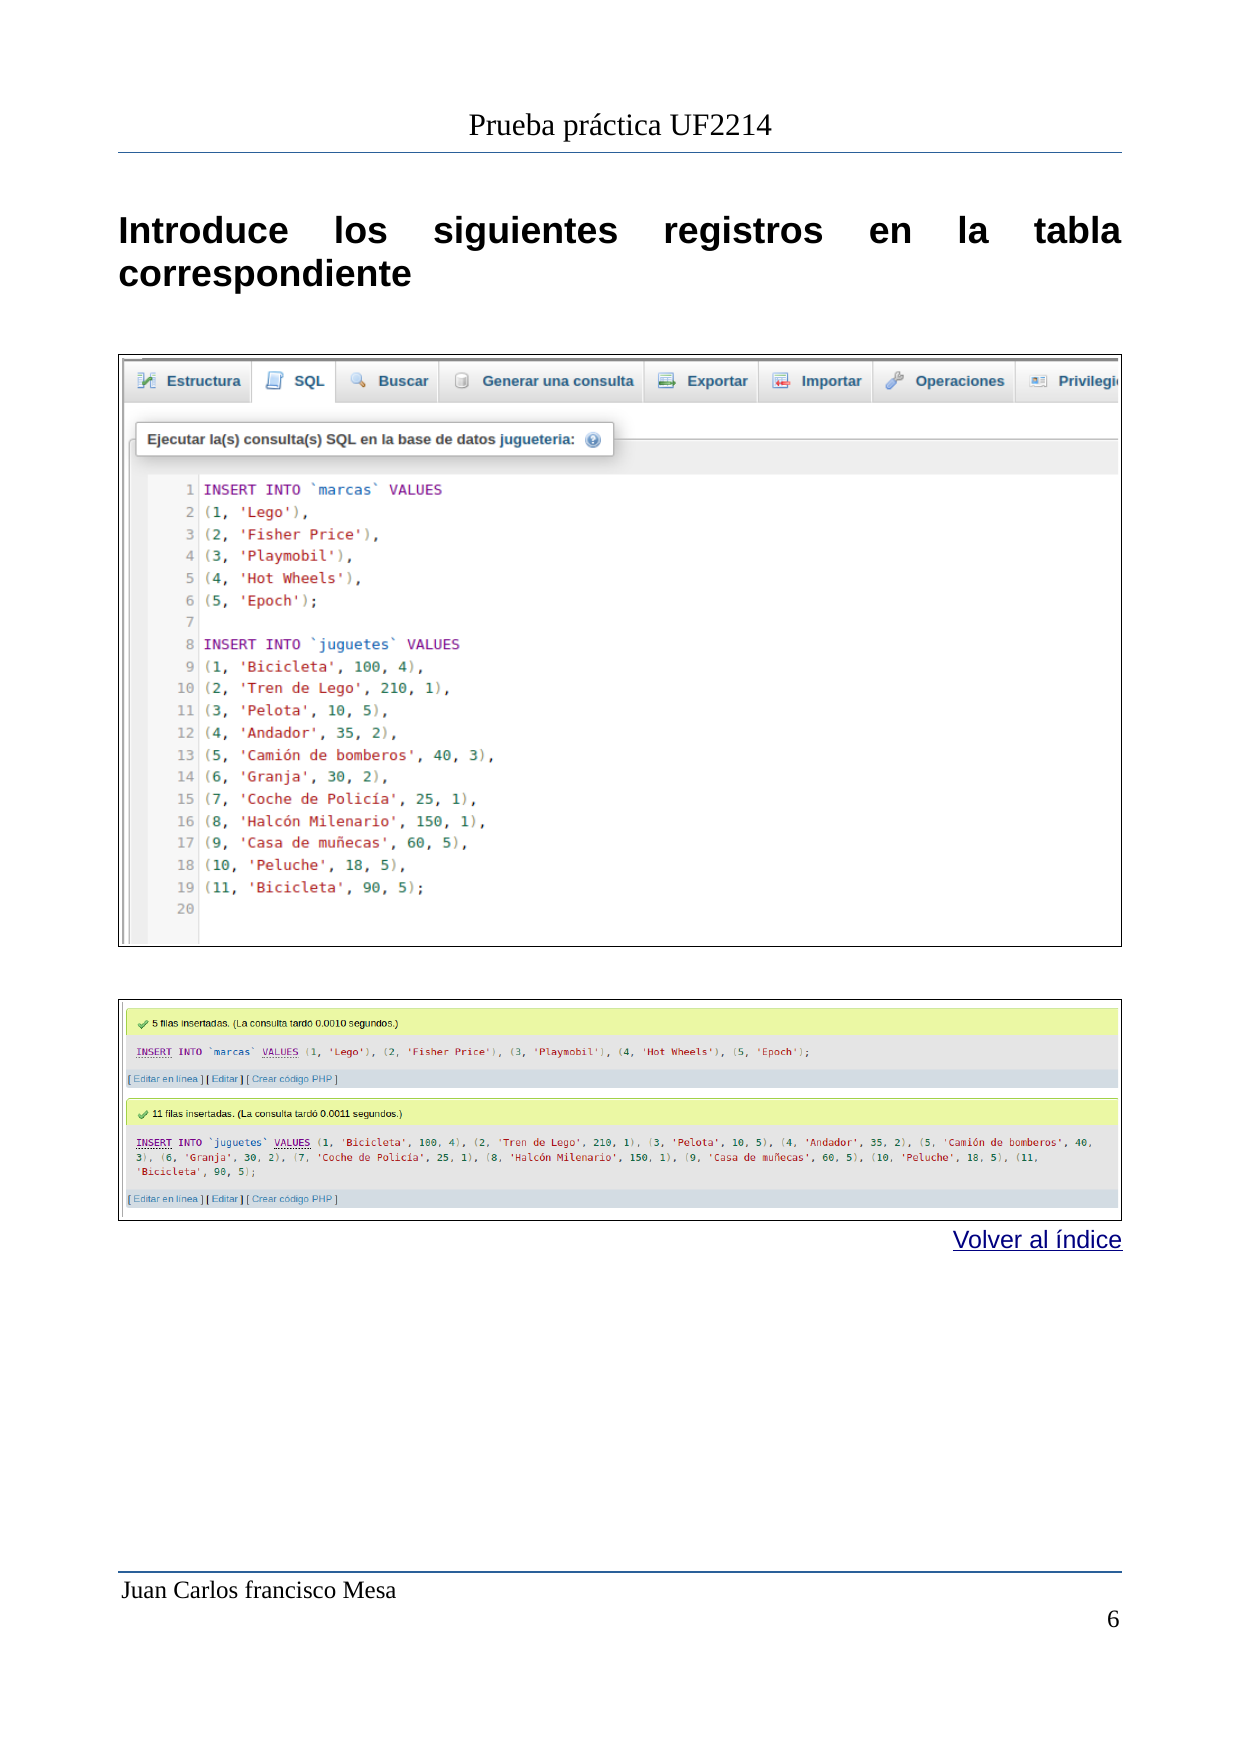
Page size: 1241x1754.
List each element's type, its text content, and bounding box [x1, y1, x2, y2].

subtitle Introduce los siguientes registros en la tabla correspondiente [118, 208, 1122, 294]
text Volver al índice [118, 1221, 1122, 1254]
text [119, 1000, 1121, 1220]
picture [122, 1002, 1119, 1217]
picture [122, 358, 1119, 944]
